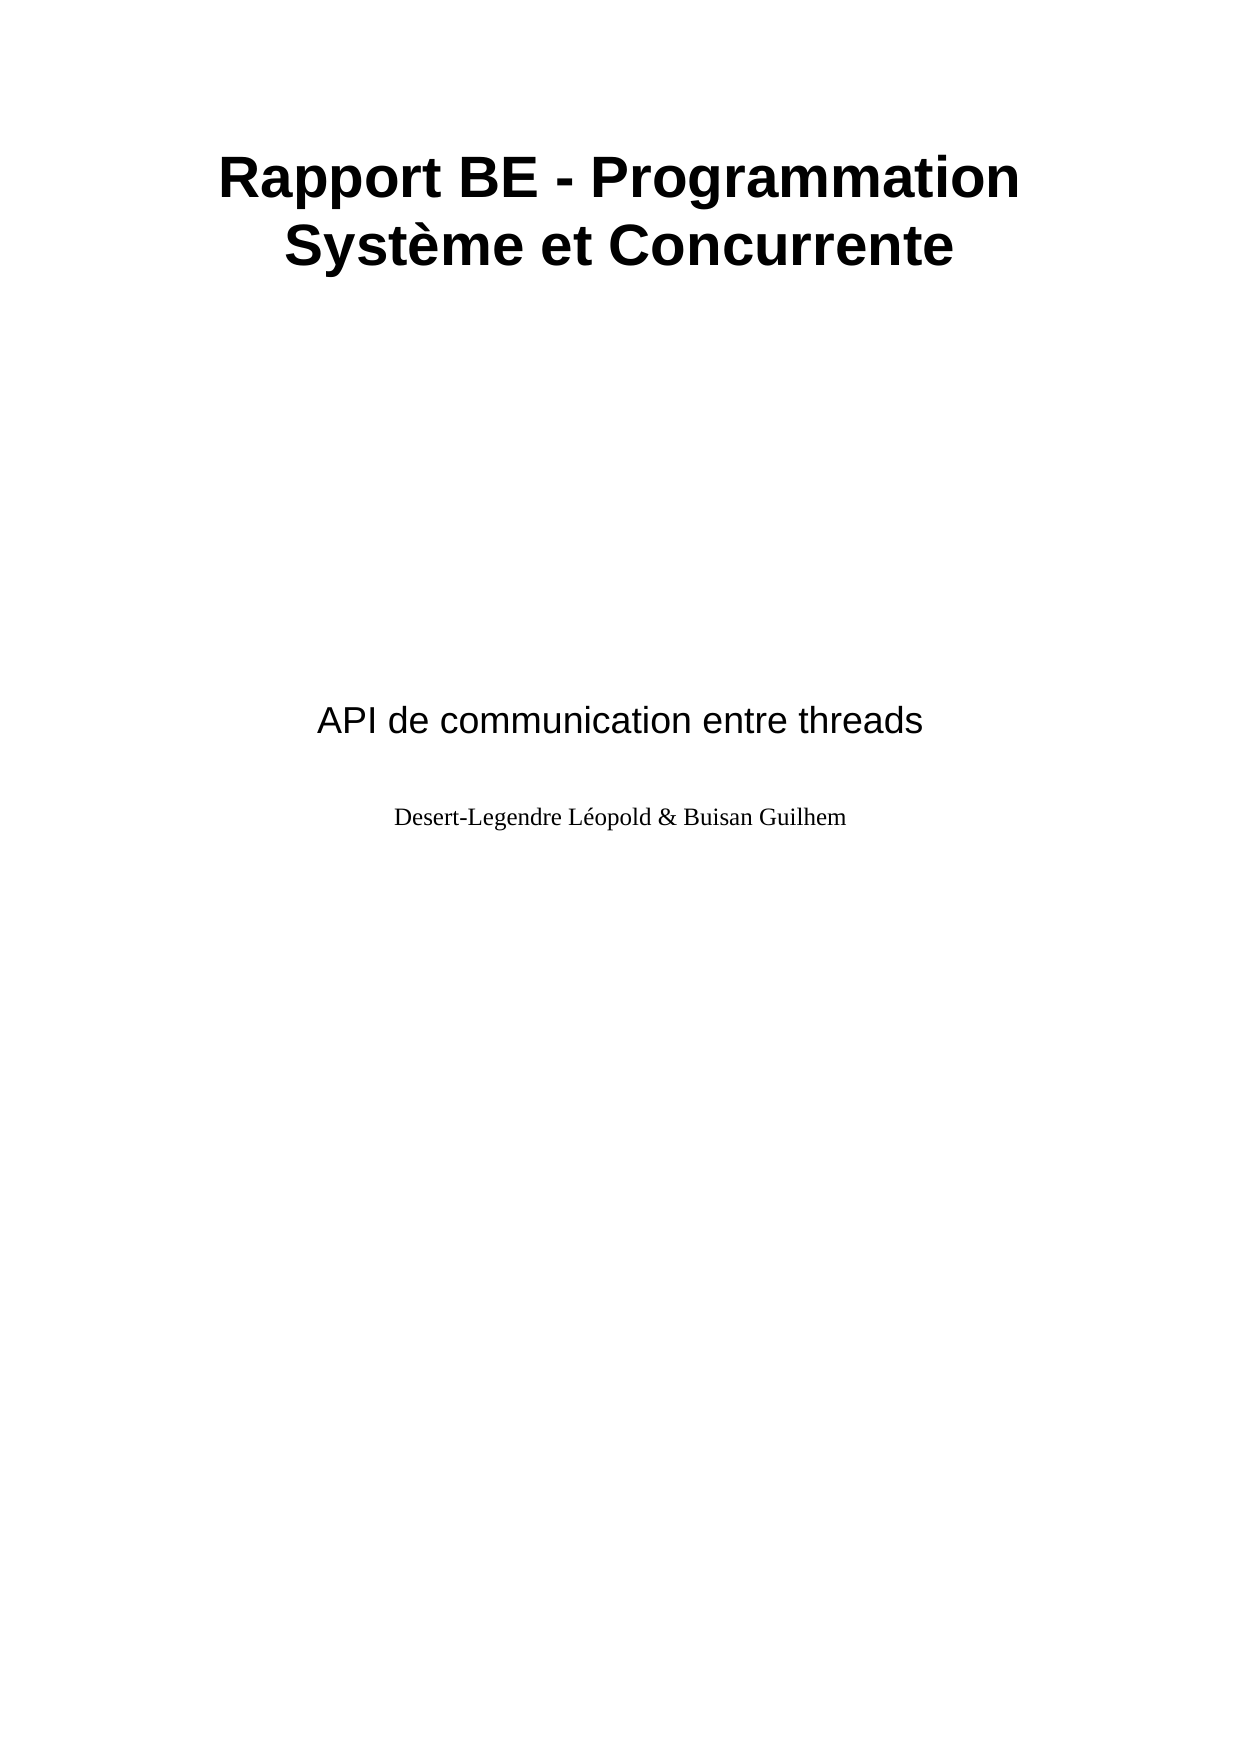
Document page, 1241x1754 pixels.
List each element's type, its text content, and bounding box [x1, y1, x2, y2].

title Rapport BE - Programmation Système et Concurrente [118, 143, 1122, 277]
text Desert-Legendre Léopold & Buisan Guilhem [118, 802, 1122, 831]
subtitle API de communication entre threads [118, 698, 1122, 742]
